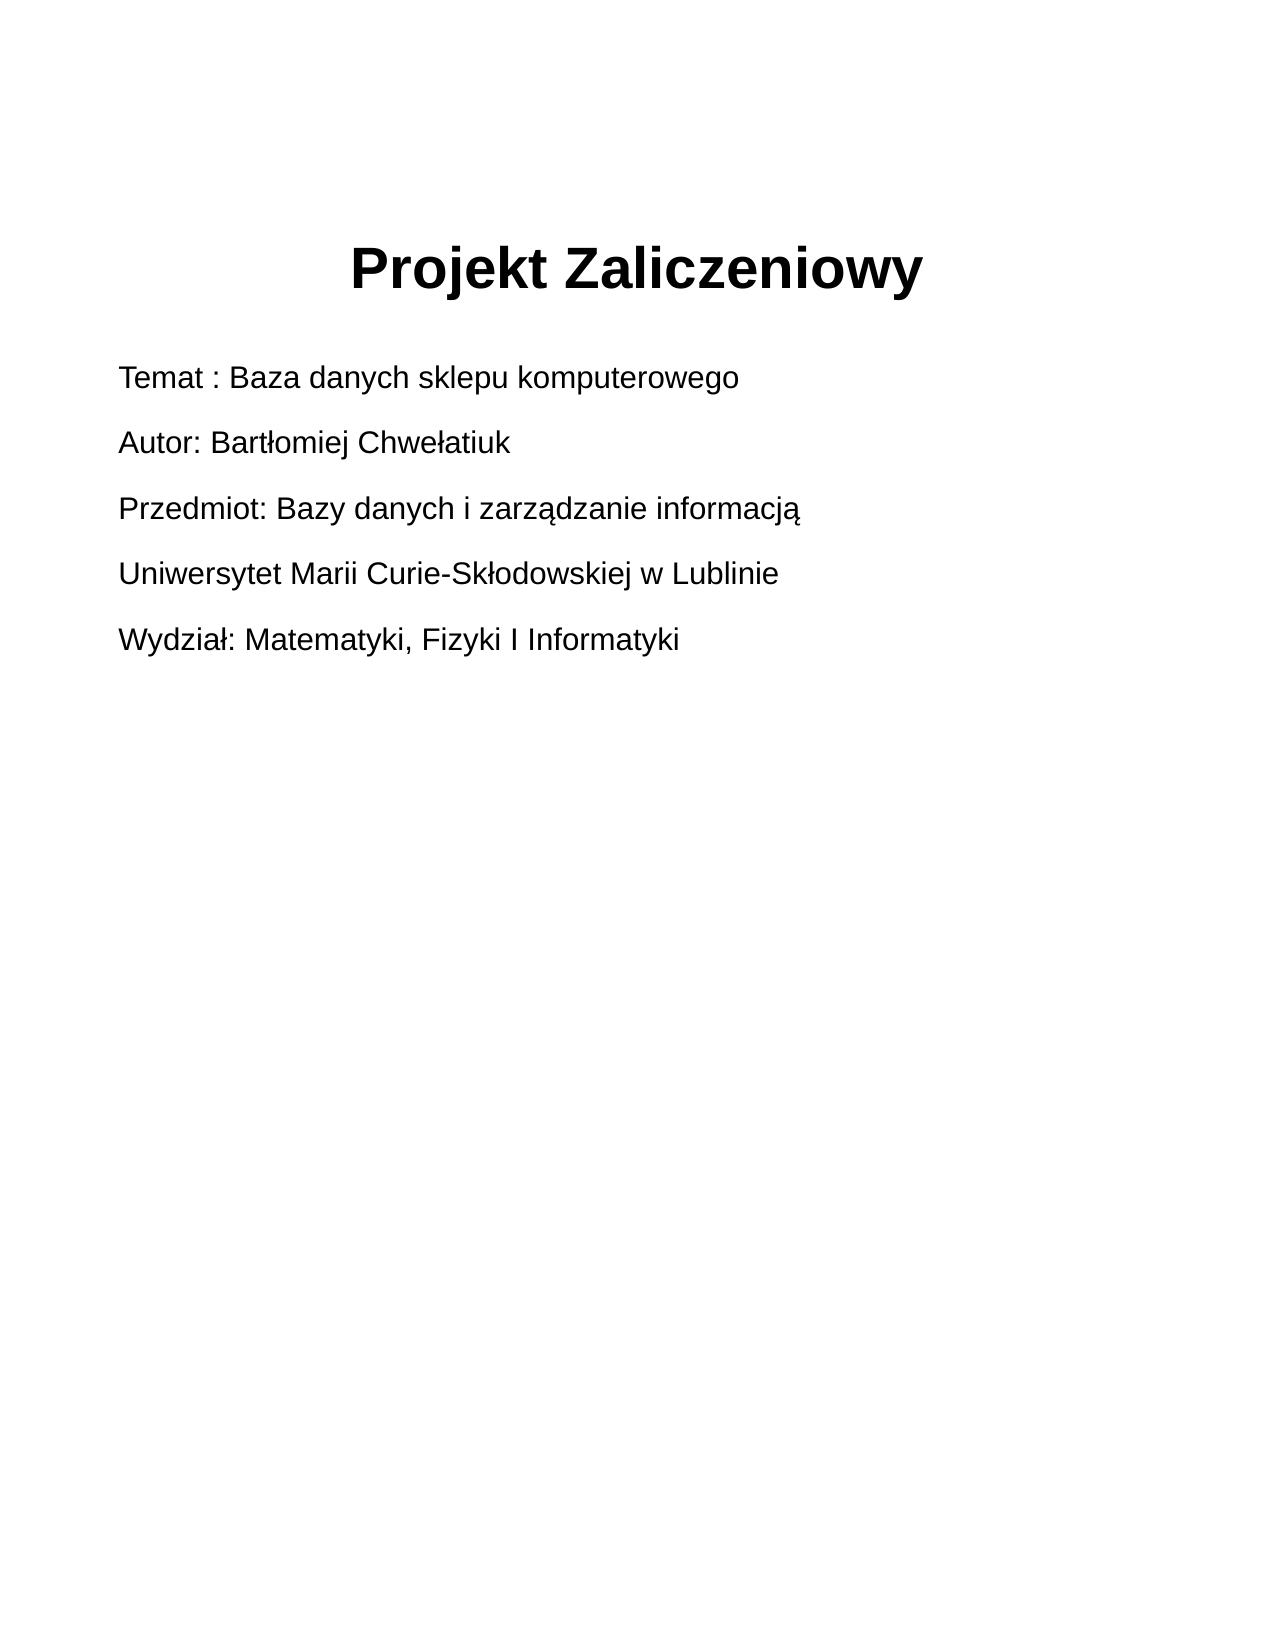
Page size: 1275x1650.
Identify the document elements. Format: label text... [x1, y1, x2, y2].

text Wydział: Matematyki, Fizyki I Informatyki [118, 621, 1157, 657]
text Autor: Bartłomiej Chwełatiuk [118, 424, 1157, 461]
text Przedmiot: Bazy danych i zarządzanie informacją [118, 490, 1157, 526]
text Uniwersytet Marii Curie-Skłodowskiej w Lublinie [118, 555, 1157, 591]
text Projekt Zaliczeniowy [118, 234, 1157, 301]
text Temat : Baza danych sklepu komputerowego [118, 359, 1157, 395]
